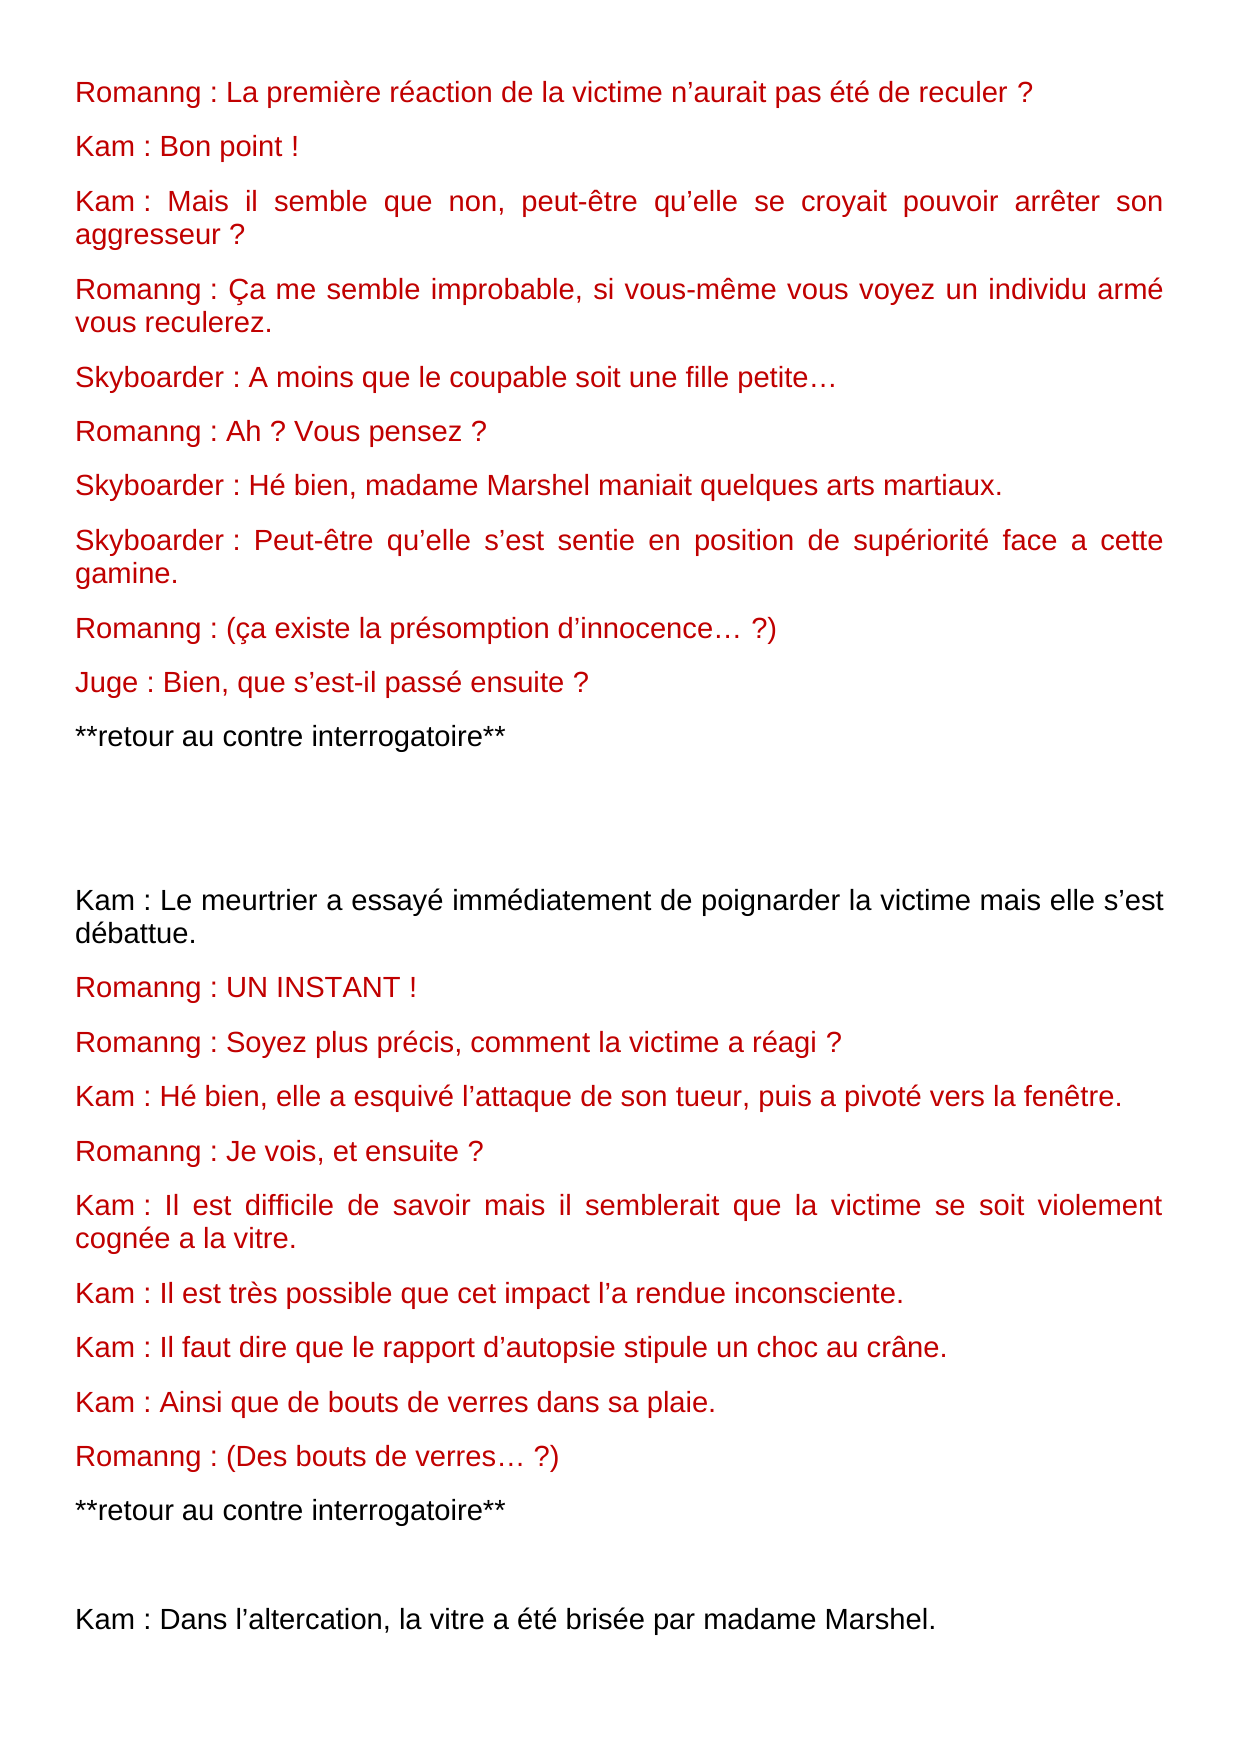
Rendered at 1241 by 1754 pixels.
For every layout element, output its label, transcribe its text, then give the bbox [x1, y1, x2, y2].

text Kam : Hé bien, elle a esquivé l’attaque de son tueur, puis a pivoté vers la fenêtre. [75, 1079, 1165, 1113]
text Romanng : Ça me semble improbable, si vous-même vous voyez un individu armé vous reculerez. [75, 272, 1165, 339]
text Kam : Le meurtrier a essayé immédiatement de poignarder la victime mais elle s’est débattue. [75, 882, 1165, 949]
text Romanng : UN INSTANT ! [75, 970, 1165, 1004]
text Kam : Bon point ! [75, 129, 1165, 163]
text Kam : Il est difficile de savoir mais il semblerait que la victime se soit violement cognée a la vitre. [75, 1188, 1165, 1255]
text Kam : Il faut dire que le rapport d’autopsie stipule un choc au crâne. [75, 1330, 1165, 1364]
text Romanng : (ça existe la présomption d’innocence… ?) [75, 611, 1165, 644]
text Kam : Dans l’altercation, la vitre a été brisée par madame Marshel. [75, 1602, 1165, 1636]
text **retour au contre interrogatoire** [75, 719, 1165, 753]
text Romanng : Ah ? Vous pensez ? [75, 414, 1165, 447]
text Skyboarder : Peut-être qu’elle s’est sentie en position de supériorité face a cette gamine. [75, 523, 1165, 590]
text Skyboarder : A moins que le coupable soit une fille petite… [75, 359, 1165, 393]
text Juge : Bien, que s’est-il passé ensuite ? [75, 665, 1165, 698]
text Romanng : La première réaction de la victime n’aurait pas été de reculer ? [75, 75, 1165, 108]
text **retour au contre interrogatoire** [75, 1493, 1165, 1527]
text Kam : Ainsi que de bouts de verres dans sa plaie. [75, 1384, 1165, 1418]
text Romanng : Je vois, et ensuite ? [75, 1133, 1165, 1167]
text Skyboarder : Hé bien, madame Marshel maniait quelques arts martiaux. [75, 468, 1165, 502]
text Kam : Il est très possible que cet impact l’a rendue inconsciente. [75, 1276, 1165, 1309]
text Romanng : Soyez plus précis, comment la victime a réagi ? [75, 1025, 1165, 1058]
text Kam : Mais il semble que non, peut-être qu’elle se croyait pouvoir arrêter son aggresseur ? [75, 184, 1165, 251]
text Romanng : (Des bouts de verres… ?) [75, 1439, 1165, 1472]
